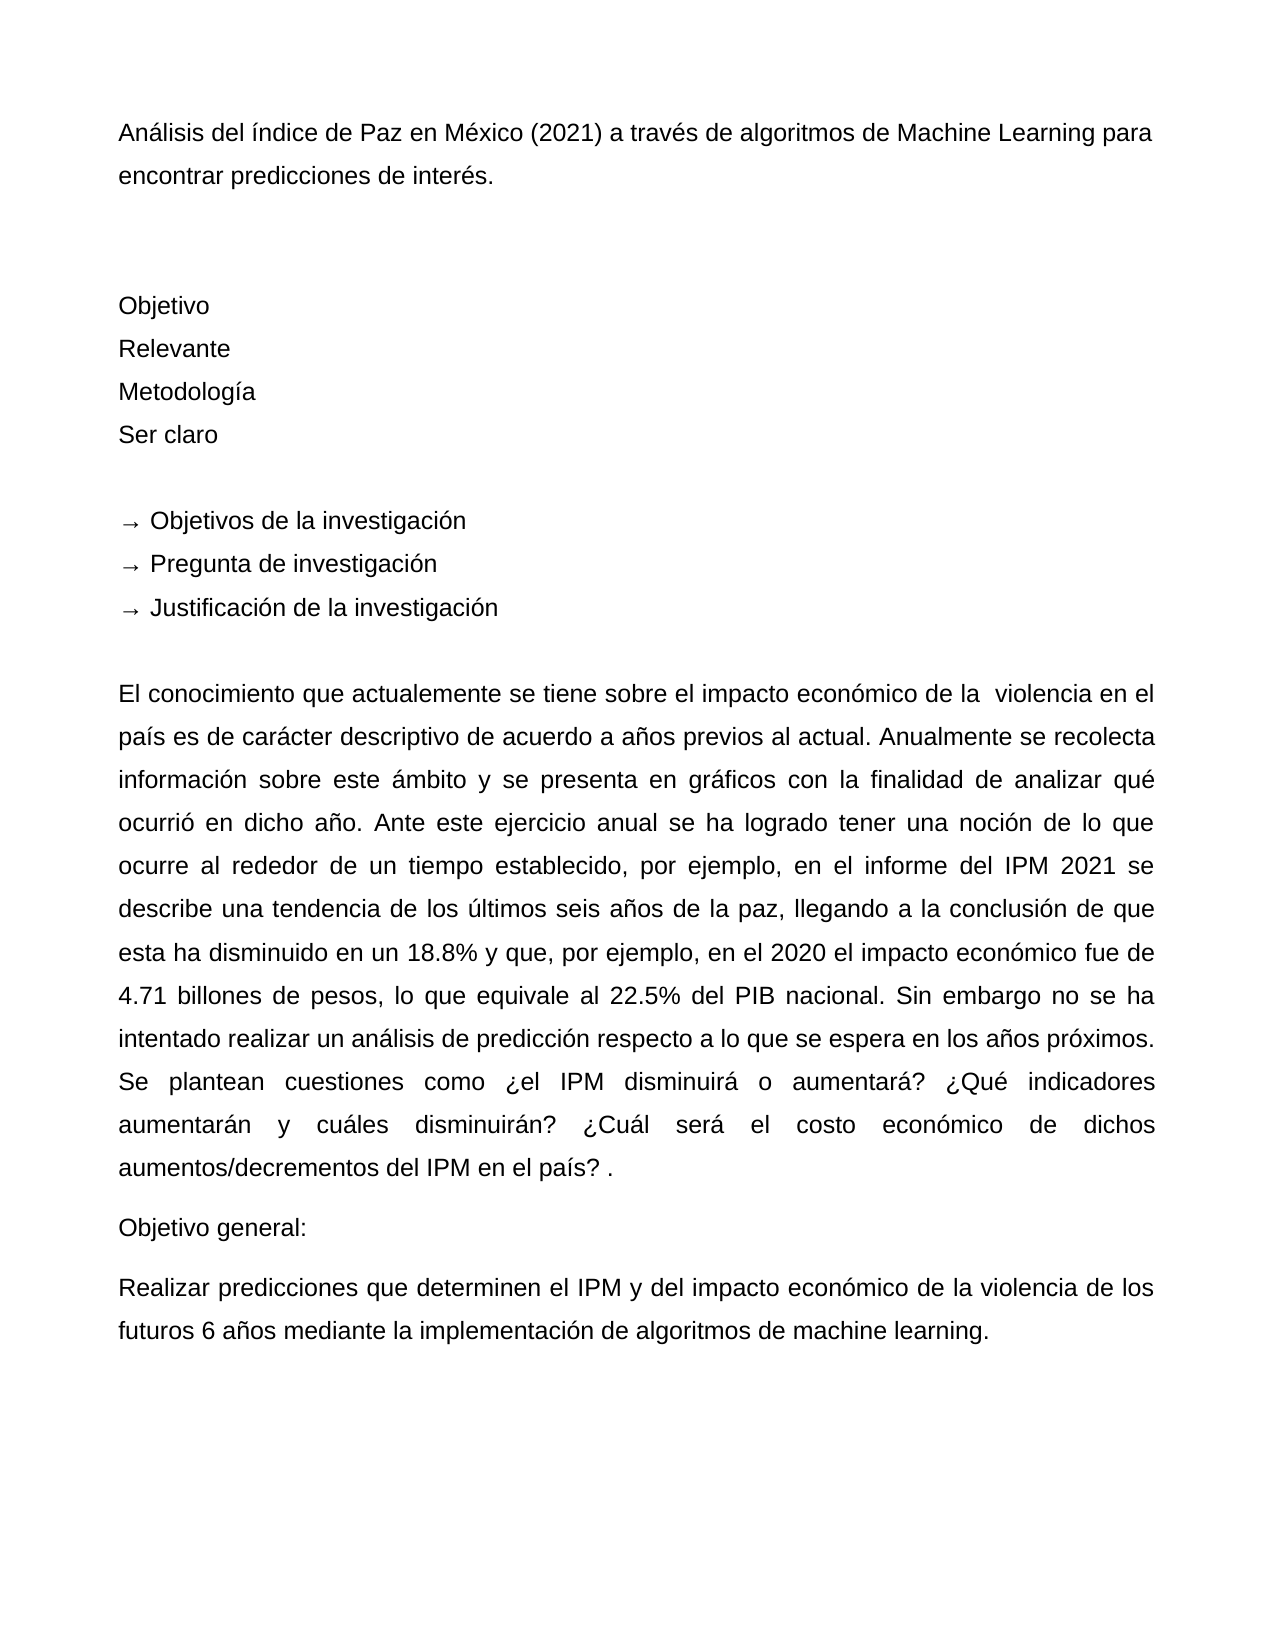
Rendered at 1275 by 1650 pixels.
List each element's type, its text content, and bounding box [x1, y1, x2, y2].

text → Objetivos de la investigación [118, 506, 1157, 535]
text Realizar predicciones que determinen el IPM y del impacto económico de la violencia de los futuros 6 años mediante la implementación de algoritmos de machine learning. [118, 1273, 1157, 1344]
text Objetivo [118, 291, 1157, 319]
text Ser claro [118, 420, 1157, 449]
text Relevante [118, 334, 1157, 362]
text Metodología [118, 377, 1157, 406]
text El conocimiento que actualemente se tiene sobre el impacto económico de la violencia en el país es de carácter descriptivo de acuerdo a años previos al actual. Anualmente se recolecta información sobre este ámbito y se presenta en gráficos con la finalidad de analizar qué ocurrió en dicho año. Ante este ejercicio anual se ha logrado tener una noción de lo que ocurre al rededor de un tiempo establecido, por ejemplo, en el informe del IPM 2021 se describe una tendencia de los últimos seis años de la paz, llegando a la conclusión de que esta ha disminuido en un 18.8% y que, por ejemplo, en el 2020 el impacto económico fue de 4.71 billones de pesos, lo que equivale al 22.5% del PIB nacional. Sin embargo no se ha intentado realizar un análisis de predicción respecto a lo que se espera en los años próximos. Se plantean cuestiones como ¿el IPM disminuirá o aumentará? ¿Qué indicadores aumentarán y cuáles disminuirán? ¿Cuál será el costo económico de dichos aumentos/decrementos del IPM en el país? . [118, 679, 1157, 1182]
text Objetivo general: [118, 1213, 1157, 1242]
text → Pregunta de investigación [118, 549, 1157, 578]
text → Justificación de la investigación [118, 592, 1157, 621]
text Análisis del índice de Paz en México (2021) a través de algoritmos de Machine Learning para encontrar predicciones de interés. [118, 118, 1157, 190]
